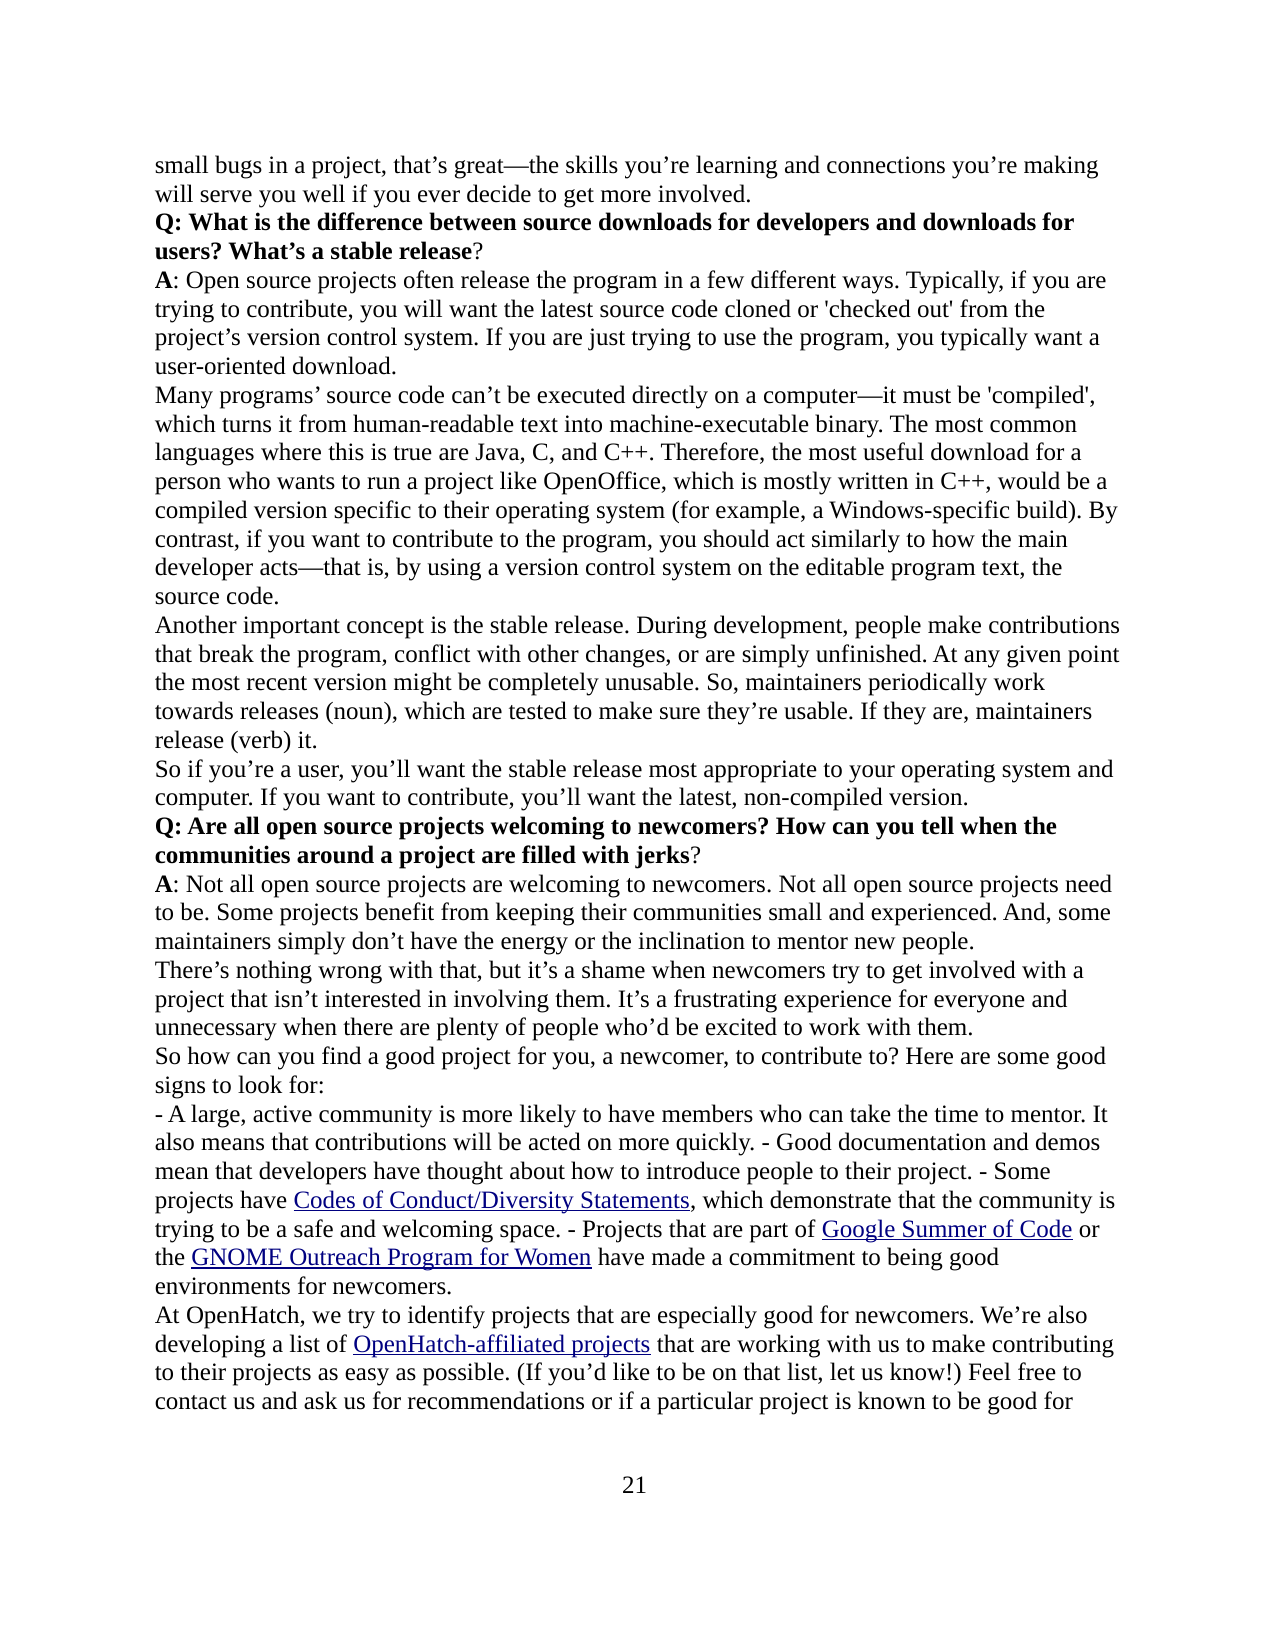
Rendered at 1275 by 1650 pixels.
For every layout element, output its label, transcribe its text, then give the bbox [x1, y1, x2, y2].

table_cell Q: What is the difference between source downloads for developers and downloads for users? What’s a stable release? [150, 208, 1125, 265]
table_cell Q: Are all open source projects welcoming to newcomers? How can you tell when the communities around a project are filled with jerks? [150, 811, 1125, 869]
table_cell At OpenHatch, we try to identify projects that are especially good for newcomers. We’re also developing a list of OpenHatch-affiliated projects that are working with us to make contributing to their projects as easy as possible. (If you’d like to be on that list, let us know!) Feel free to contact us and ask us for recommendations or if a particular project is known to be good for [150, 1300, 1125, 1415]
table_cell A: Open source projects often release the program in a few different ways. Typically, if you are trying to contribute, you will want the latest source code cloned or 'checked out' from the project’s version control system. If you are just trying to use the program, you typically want a user-oriented download. [150, 265, 1125, 380]
table_cell Another important concept is the stable release. During development, people make contributions that break the program, conflict with other changes, or are simply unfinished. At any given point the most recent version might be completely unusable. So, maintainers periodically work towards releases (noun), which are tested to make sure they’re usable. If they are, maintainers release (verb) it. [150, 610, 1125, 754]
table_cell A: Not all open source projects are welcoming to newcomers. Not all open source projects need to be. Some projects benefit from keeping their communities small and experienced. And, some maintainers simply don’t have the energy or the inclination to mentor new people. [150, 869, 1125, 955]
table_cell There’s nothing wrong with that, but it’s a shame when newcomers try to get involved with a project that isn’t interested in involving them. It’s a frustrating experience for everyone and unnecessary when there are plenty of people who’d be excited to work with them. [150, 955, 1125, 1041]
table_cell So how can you find a good project for you, a newcomer, to contribute to? Here are some good signs to look for: [150, 1041, 1125, 1099]
table_cell So if you’re a user, you’ll want the stable release most appropriate to your operating system and computer. If you want to contribute, you’ll want the latest, non-compiled version. [150, 754, 1125, 811]
table_cell Many programs’ source code can’t be executed directly on a computer—it must be 'compiled', which turns it from human-readable text into machine-executable binary. The most common languages where this is true are Java, C, and C++. Therefore, the most useful download for a person who wants to run a project like OpenOffice, which is mostly written in C++, would be a compiled version specific to their operating system (for example, a Windows-specific build). By contrast, if you want to contribute to the program, you should act similarly to how the main developer acts—that is, by using a version control system on the editable program text, the source code. [150, 380, 1125, 610]
table_cell small bugs in a project, that’s great—the skills you’re learning and connections you’re making will serve you well if you ever decide to get more involved. [150, 150, 1125, 207]
table_cell - A large, active community is more likely to have members who can take the time to mentor. It also means that contributions will be acted on more quickly. - Good documentation and demos mean that developers have thought about how to introduce people to their project. - Some projects have Codes of Conduct/Diversity Statements, which demonstrate that the community is trying to be a safe and welcoming space. - Projects that are part of Google Summer of Code or the GNOME Outreach Program for Women have made a commitment to being good environments for newcomers. [150, 1099, 1125, 1300]
